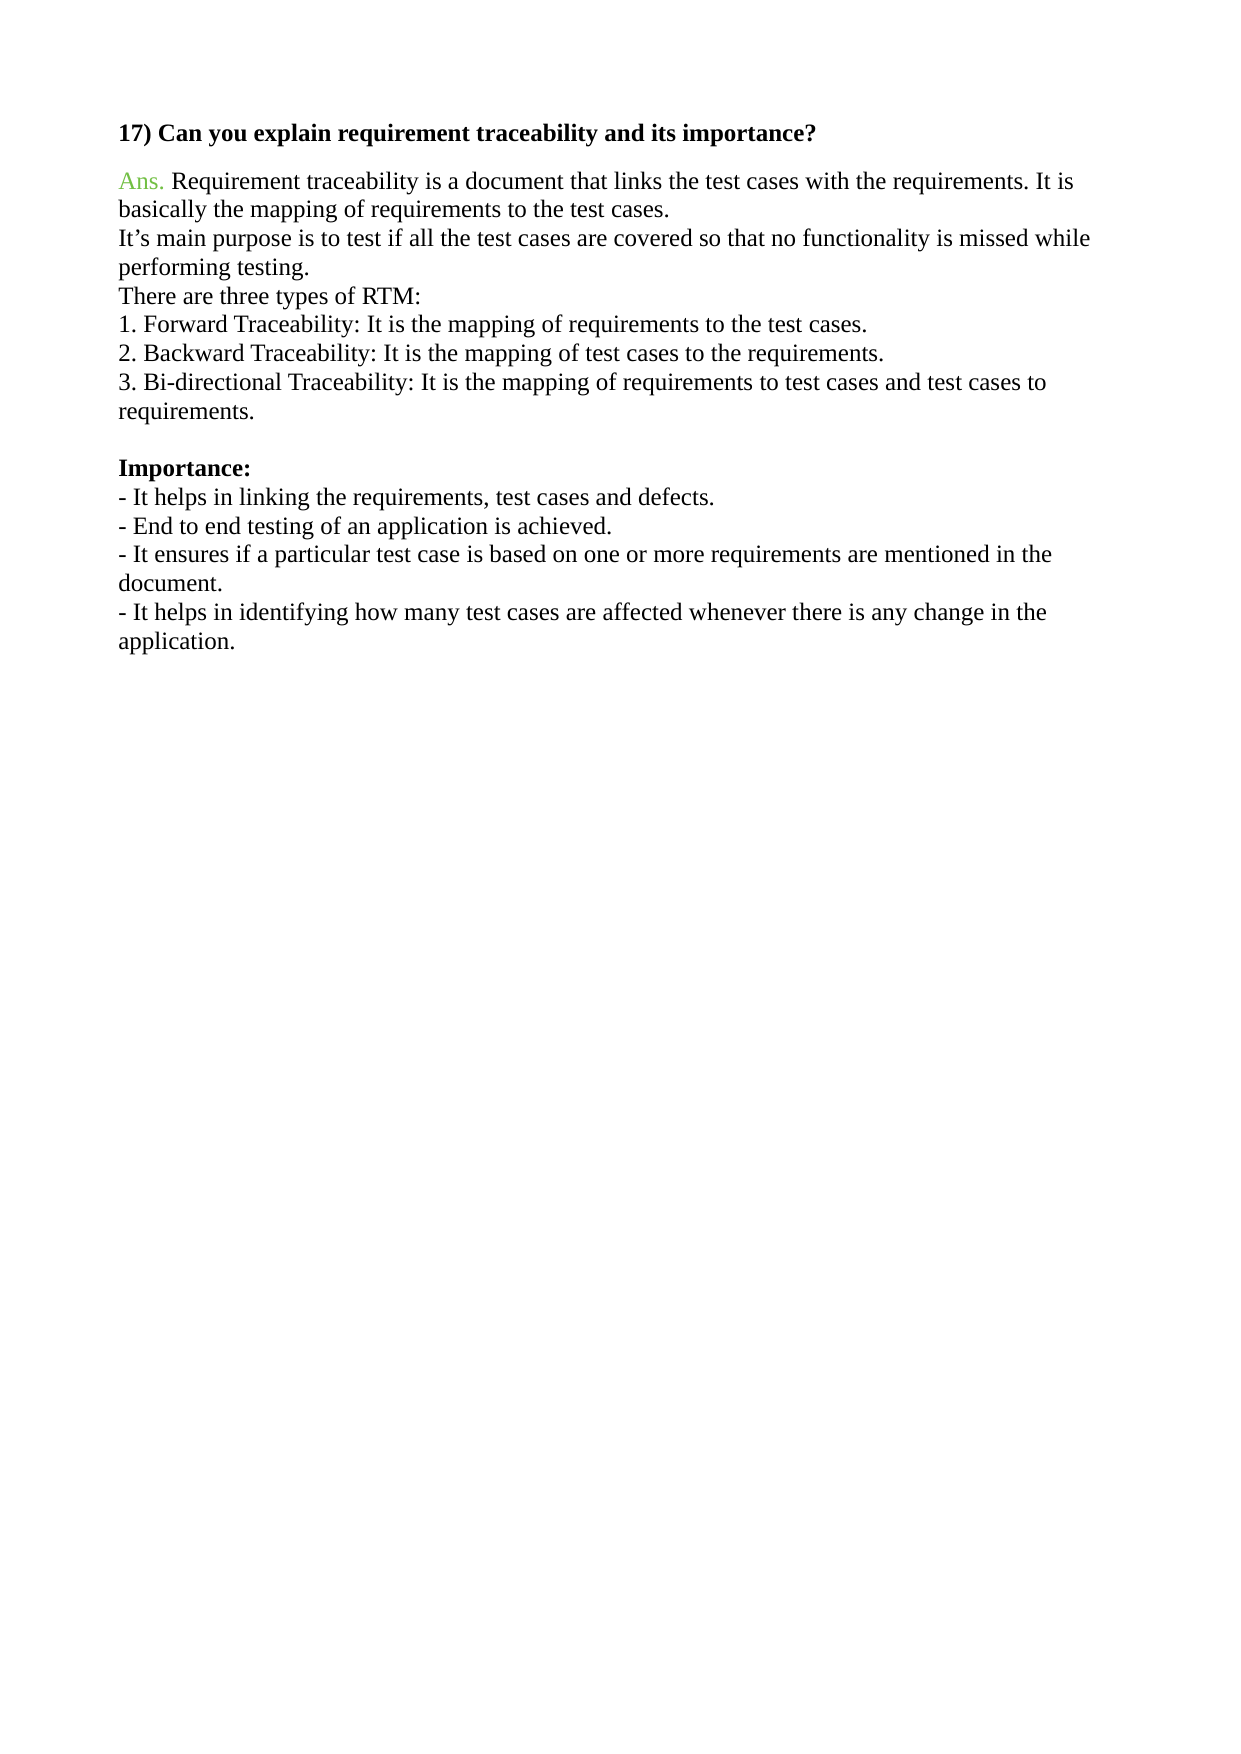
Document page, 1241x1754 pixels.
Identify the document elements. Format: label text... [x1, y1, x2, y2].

text Ans. Requirement traceability is a document that links the test cases with the requirements. It is basically the mapping of requirements to the test cases. [118, 166, 1122, 223]
text Importance: [118, 453, 1122, 482]
text - End to end testing of an application is achieved. [118, 511, 1122, 539]
text 17) Can you explain requirement traceability and its importance? [118, 118, 1122, 147]
text There are three types of RTM: [118, 281, 1122, 309]
text 3. Bi-directional Traceability: It is the mapping of requirements to test cases and test cases to requirements. [118, 367, 1122, 424]
text - It helps in linking the requirements, test cases and defects. [118, 482, 1122, 511]
text It’s main purpose is to test if all the test cases are covered so that no functionality is missed while performing testing. [118, 223, 1122, 281]
text - It ensures if a particular test case is based on one or more requirements are mentioned in the document. [118, 539, 1122, 597]
text - It helps in identifying how many test cases are affected whenever there is any change in the application. [118, 597, 1122, 654]
text 1. Forward Traceability: It is the mapping of requirements to the test cases. [118, 309, 1122, 338]
text 2. Backward Traceability: It is the mapping of test cases to the requirements. [118, 338, 1122, 367]
